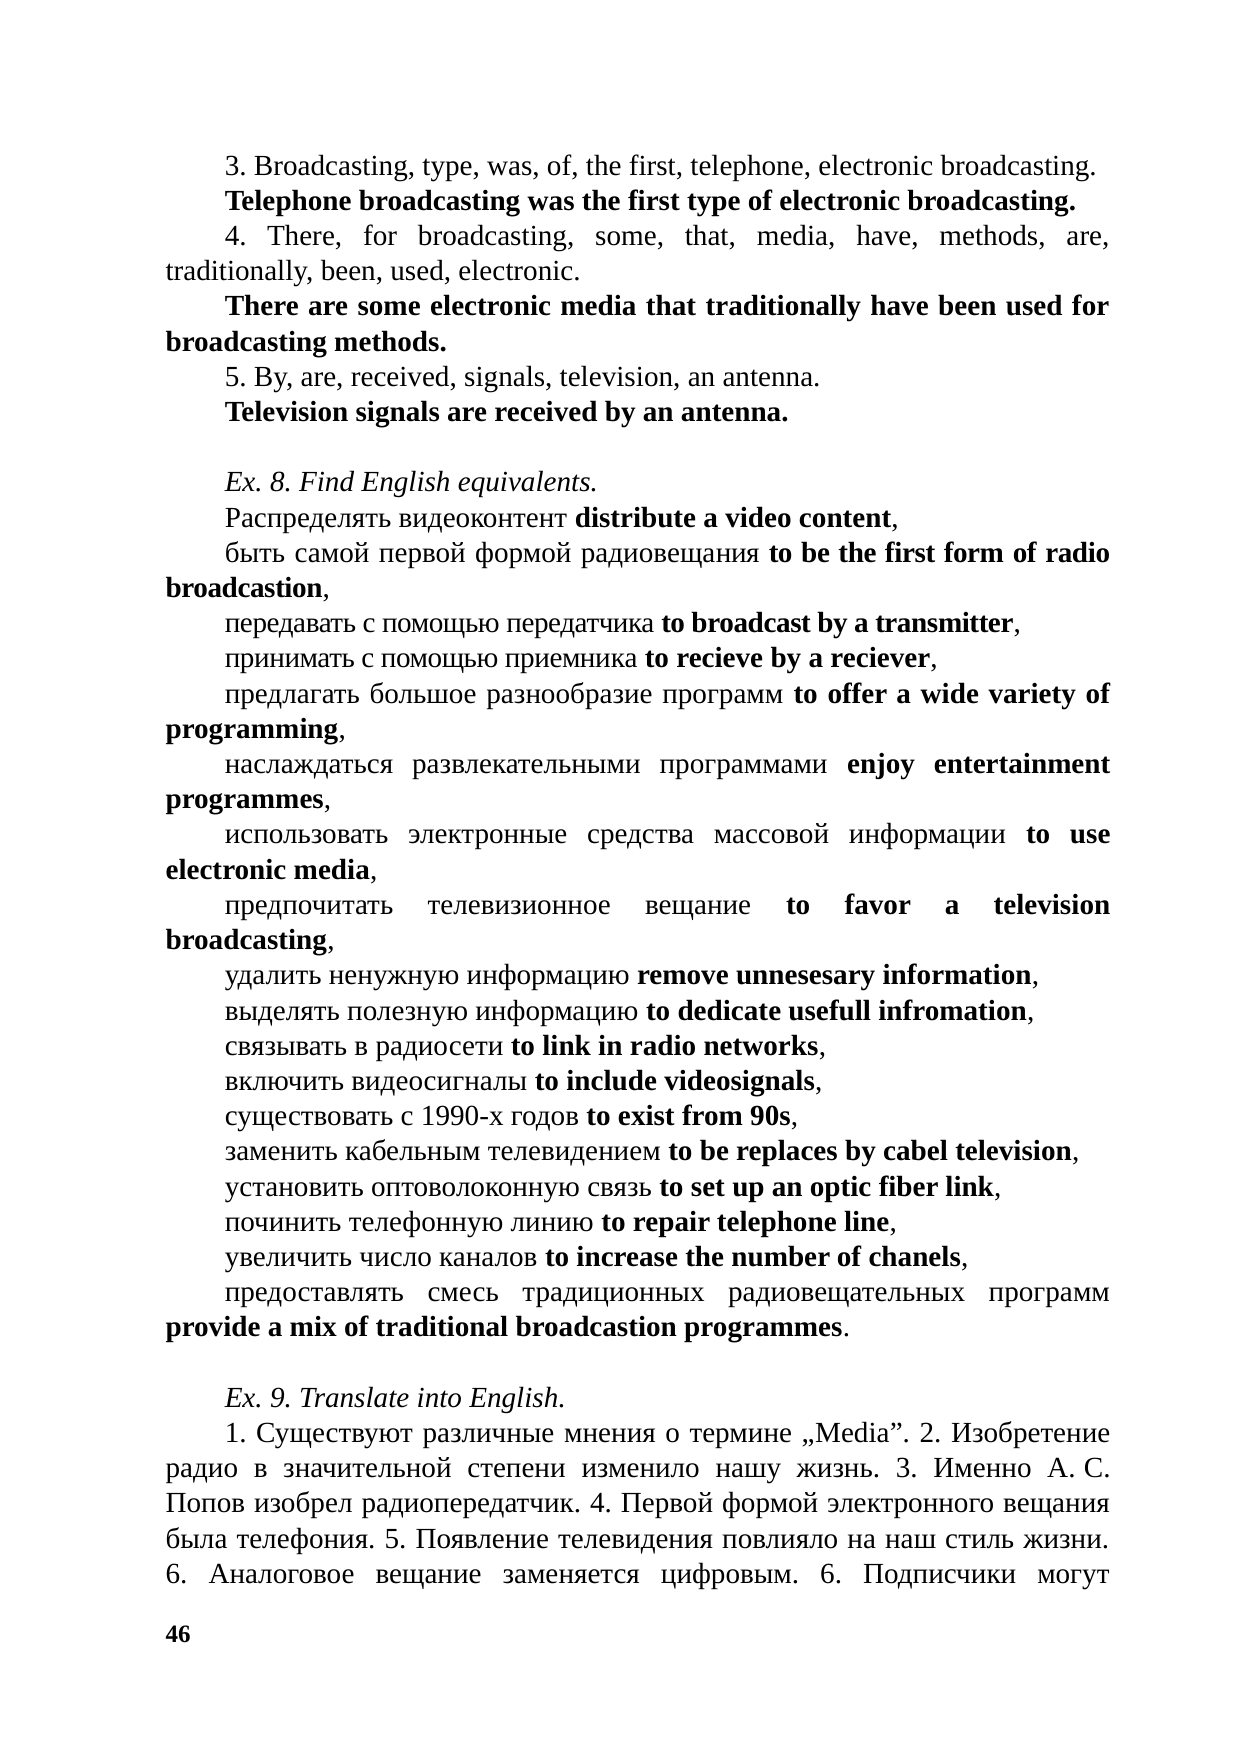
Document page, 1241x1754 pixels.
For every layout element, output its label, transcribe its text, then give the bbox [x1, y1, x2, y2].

text быть самой первой формой радиовещания to be the first form of radio broadcastion, [165, 535, 1110, 604]
text Ex. 9. Translate into English. [165, 1380, 1110, 1413]
text установить оптоволоконную связь to set up an optic fiber link, [165, 1169, 1110, 1202]
text There are some electronic media that traditionally have been used for broadcasting methods. [165, 288, 1110, 357]
text принимать с помощью приемника to recieve by a reciever, [165, 641, 1110, 674]
text 5. By, are, received, signals, television, an antenna. [165, 359, 1110, 392]
text включить видеосигналы to include videosignals, [165, 1063, 1110, 1097]
text Television signals are received by an antenna. [165, 394, 1110, 428]
text 3. Broadcasting, type, was, of, the first, telephone, electronic broadcasting. [165, 148, 1110, 181]
text 1. Существуют различные мнения о термине „Media”. 2. Изобретение радио в значительной степени изменило нашу жизнь. 3. Именно А. С. Попов изобрел радиопередатчик. 4. Первой формой электронного вещания была телефония. 5. Появление телевидения повлияло на наш стиль жизни. 6. Аналоговое вещание заменяется цифровым. 6. Подписчики могут [165, 1415, 1110, 1589]
text Telephone broadcasting was the first type of electronic broadcasting. [165, 183, 1110, 216]
text передавать с помощью передатчика to broadcast by a transmitter, [165, 605, 1110, 639]
text Распределять видеоконтент distribute a video content, [165, 500, 1110, 533]
text выделять полезную информацию to dedicate usefull infromation, [165, 993, 1110, 1026]
text починить телефонную линию to repair telephone line, [165, 1204, 1110, 1237]
text заменить кабельным телевидением to be replaces by cabel television, [165, 1133, 1110, 1167]
text предпочитать телевизионное вещание to favor a television broadcasting, [165, 887, 1110, 956]
text связывать в радиосети to link in radio networks, [165, 1028, 1110, 1061]
text предоставлять смесь традиционных радиовещательных программ provide a mix of traditional broadcastion programmes. [165, 1274, 1110, 1343]
text существовать с 1990-х годов to exist from 90s, [165, 1098, 1110, 1132]
text Ex. 8. Find English equivalents. [165, 464, 1110, 498]
text 4. There, for broadcasting, some, that, media, have, methods, are, traditionally, been, used, electronic. [165, 218, 1110, 287]
text использовать электронные средства массовой информации to use electronic media, [165, 817, 1110, 885]
text удалить ненужную информацию remove unnesesary information, [165, 957, 1110, 991]
text увеличить число каналов to increase the number of chanels, [165, 1239, 1110, 1273]
text наслаждаться развлекательными программами enjoy entertainment programmes, [165, 746, 1110, 815]
text предлагать большое разнообразие программ to offer a wide variety of programming, [165, 676, 1110, 744]
